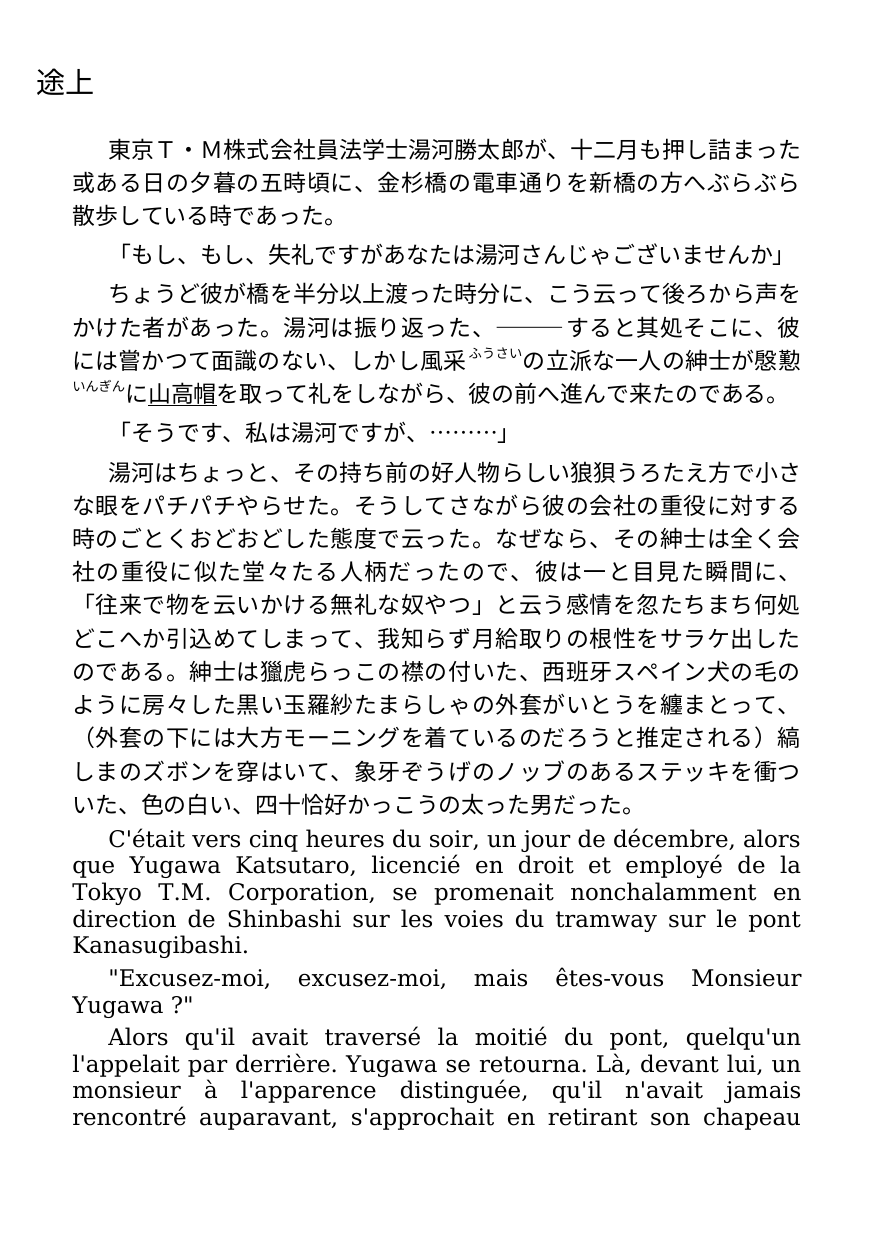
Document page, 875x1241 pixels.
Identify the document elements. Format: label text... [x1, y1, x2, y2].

text 東京Ｔ・Ｍ株式会社員法学士湯河勝太郎が、十二月も押し詰まった或ある日の夕暮の五時頃に、金杉橋の電車通りを新橋の方へぶらぶら散歩している時であった。 [72, 132, 802, 231]
text ちょうど彼が橋を半分以上渡った時分に、こう云って後ろから声をかけた者があった。湯河は振り返った、―――すると其処そこに、彼には嘗かつて面識のない、しかし風采ふうさいの立派な一人の紳士が慇懃いんぎんに山高帽を取って礼をしながら、彼の前へ進んで来たのである。 [72, 276, 802, 409]
text 「そうです、私は湯河ですが、………」 [72, 415, 802, 448]
text "Excusez-moi, excusez-moi, mais êtes-vous Monsieur Yugawa ?" [72, 965, 802, 1018]
text 「もし、もし、失礼ですがあなたは湯河さんじゃございませんか」 [72, 237, 802, 270]
text Alors qu'il avait traversé la moitié du pont, quelqu'un l'appelait par derrière. Yugawa se retourna. Là, devant lui, un monsieur à l'apparence distinguée, qu'il n'avait jamais rencontré auparavant, s'approchait en retirant son chapeau [72, 1024, 802, 1131]
subtitle 途上 [36, 60, 838, 102]
text C'était vers cinq heures du soir, un jour de décembre, alors que Yugawa Katsutaro, licencié en droit et employé de la Tokyo T.M. Corporation, se promenait nonchalamment en direction de Shinbashi sur les voies du tramway sur le pont Kanasugibashi. [72, 826, 802, 959]
text 湯河はちょっと、その持ち前の好人物らしい狼狽うろたえ方で小さな眼をパチパチやらせた。そうしてさながら彼の会社の重役に対する時のごとくおどおどした態度で云った。なぜなら、その紳士は全く会社の重役に似た堂々たる人柄だったので、彼は一と目見た瞬間に、「往来で物を云いかける無礼な奴やつ」と云う感情を忽たちまち何処どこへか引込めてしまって、我知らず月給取りの根性をサラケ出したのである。紳士は獵虎らっこの襟の付いた、西班牙スペイン犬の毛のように房々した黒い玉羅紗たまらしゃの外套がいとうを纏まとって、（外套の下には大方モーニングを着ているのだろうと推定される）縞しまのズボンを穿はいて、象牙ぞうげのノッブのあるステッキを衝ついた、色の白い、四十恰好かっこうの太った男だった。 [72, 454, 802, 820]
